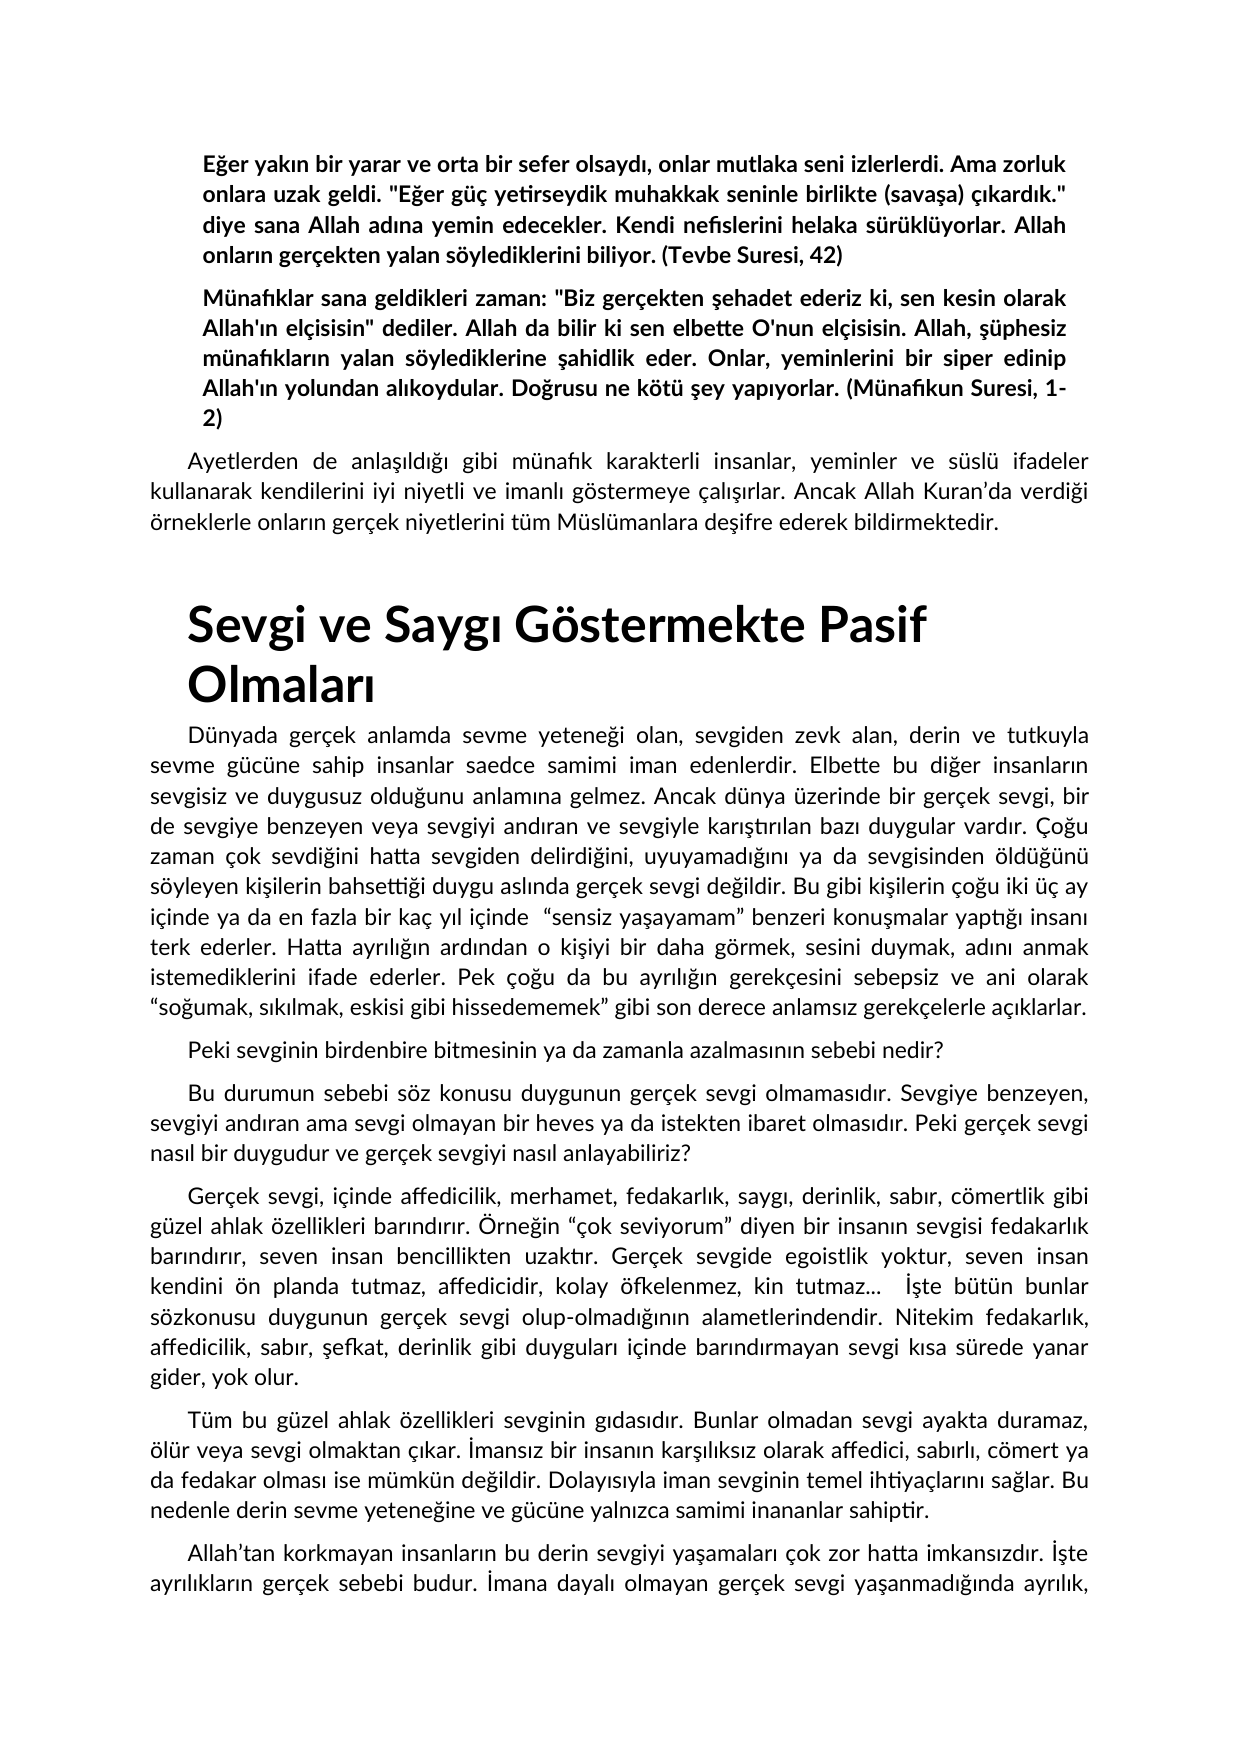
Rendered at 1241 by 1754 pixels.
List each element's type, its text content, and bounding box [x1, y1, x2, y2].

text Tüm bu güzel ahlak özellikleri sevginin gıdasıdır. Bunlar olmadan sevgi ayakta duramaz, ölür veya sevgi olmaktan çıkar. İmansız bir insanın karşılıksız olarak affedici, sabırlı, cömert ya da fedakar olması ise mümkün değildir. Dolayısıyla iman sevginin temel ihtiyaçlarını sağlar. Bu nedenle derin sevme yeteneğine ve gücüne yalnızca samimi inananlar sahiptir. [150, 1405, 1090, 1523]
text Peki sevginin birdenbire bitmesinin ya da zamanla azalmasının sebebi nedir? [150, 1036, 1090, 1063]
text Ayetlerden de anlaşıldığı gibi münafık karakterli insanlar, yeminler ve süslü ifadeler kullanarak kendilerini iyi niyetli ve imanlı göstermeye çalışırlar. Ancak Allah Kuran’da verdiği örneklerle onların gerçek niyetlerini tüm Müslümanlara deşifre ederek bildirmektedir. [150, 447, 1090, 535]
text Allah’tan korkmayan insanların bu derin sevgiyi yaşamaları çok zor hatta imkansızdır. İşte ayrılıkların gerçek sebebi budur. İmana dayalı olmayan gerçek sevgi yaşanmadığında ayrılık, [150, 1539, 1090, 1596]
text Münafıklar sana geldikleri zaman: "Biz gerçekten şehadet ederiz ki, sen kesin olarak Allah'ın elçisisin" dediler. Allah da bilir ki sen elbette O'nun elçisisin. Allah, şüphesiz münafıkların yalan söylediklerine şahidlik eder. Onlar, yeminlerini bir siper edinip Allah'ın yolundan alıkoydular. Doğrusu ne kötü şey yapıyorlar. (Münafikun Suresi, 1-2) [202, 283, 1068, 432]
text Bu durumun sebebi söz konusu duygunun gerçek sevgi olmamasıdır. Sevgiye benzeyen, sevgiyi andıran ama sevgi olmayan bir heves ya da istekten ibaret olmasıdır. Peki gerçek sevgi nasıl bir duygudur ve gerçek sevgiyi nasıl anlayabiliriz? [150, 1078, 1090, 1166]
text Dünyada gerçek anlamda sevme yeteneği olan, sevgiden zevk alan, derin ve tutkuyla sevme gücüne sahip insanlar saedce samimi iman edenlerdir. Elbette bu diğer insanların sevgisiz ve duygusuz olduğunu anlamına gelmez. Ancak dünya üzerinde bir gerçek sevgi, bir de sevgiye benzeyen veya sevgiyi andıran ve sevgiyle karıştırılan bazı duygular vardır. Çoğu zaman çok sevdiğini hatta sevgiden delirdiğini, uyuyamadığını ya da sevgisinden öldüğünü söyleyen kişilerin bahsettiği duygu aslında gerçek sevgi değildir. Bu gibi kişilerin çoğu iki üç ay içinde ya da en fazla bir kaç yıl içinde “sensiz yaşayamam” benzeri konuşmalar yaptığı insanı terk ederler. Hatta ayrılığın ardından o kişiyi bir daha görmek, sesini duymak, adını anmak istemediklerini ifade ederler. Pek çoğu da bu ayrılığın gerekçesini sebepsiz ve ani olarak “soğumak, sıkılmak, eskisi gibi hissedememek” gibi son derece anlamsız gerekçelerle açıklarlar. [150, 721, 1090, 1020]
subtitle Sevgi ve Saygı Göstermekte Pasif Olmaları [187, 593, 1090, 713]
text Eğer yakın bir yarar ve orta bir sefer olsaydı, onlar mutlaka seni izlerlerdi. Ama zorluk onlara uzak geldi. "Eğer güç yetirseydik muhakkak seninle birlikte (savaşa) çıkardık." diye sana Allah adına yemin edecekler. Kendi nefislerini helaka sürüklüyorlar. Allah onların gerçekten yalan söylediklerini biliyor. (Tevbe Suresi, 42) [202, 150, 1068, 268]
text Gerçek sevgi, içinde affedicilik, merhamet, fedakarlık, saygı, derinlik, sabır, cömertlik gibi güzel ahlak özellikleri barındırır. Örneğin “çok seviyorum” diyen bir insanın sevgisi fedakarlık barındırır, seven insan bencillikten uzaktır. Gerçek sevgide egoistlik yoktur, seven insan kendini ön planda tutmaz, affedicidir, kolay öfkelenmez, kin tutmaz... İşte bütün bunlar sözkonusu duygunun gerçek sevgi olup-olmadığının alametlerindendir. Nitekim fedakarlık, affedicilik, sabır, şefkat, derinlik gibi duyguları içinde barındırmayan sevgi kısa sürede yanar gider, yok olur. [150, 1181, 1090, 1390]
